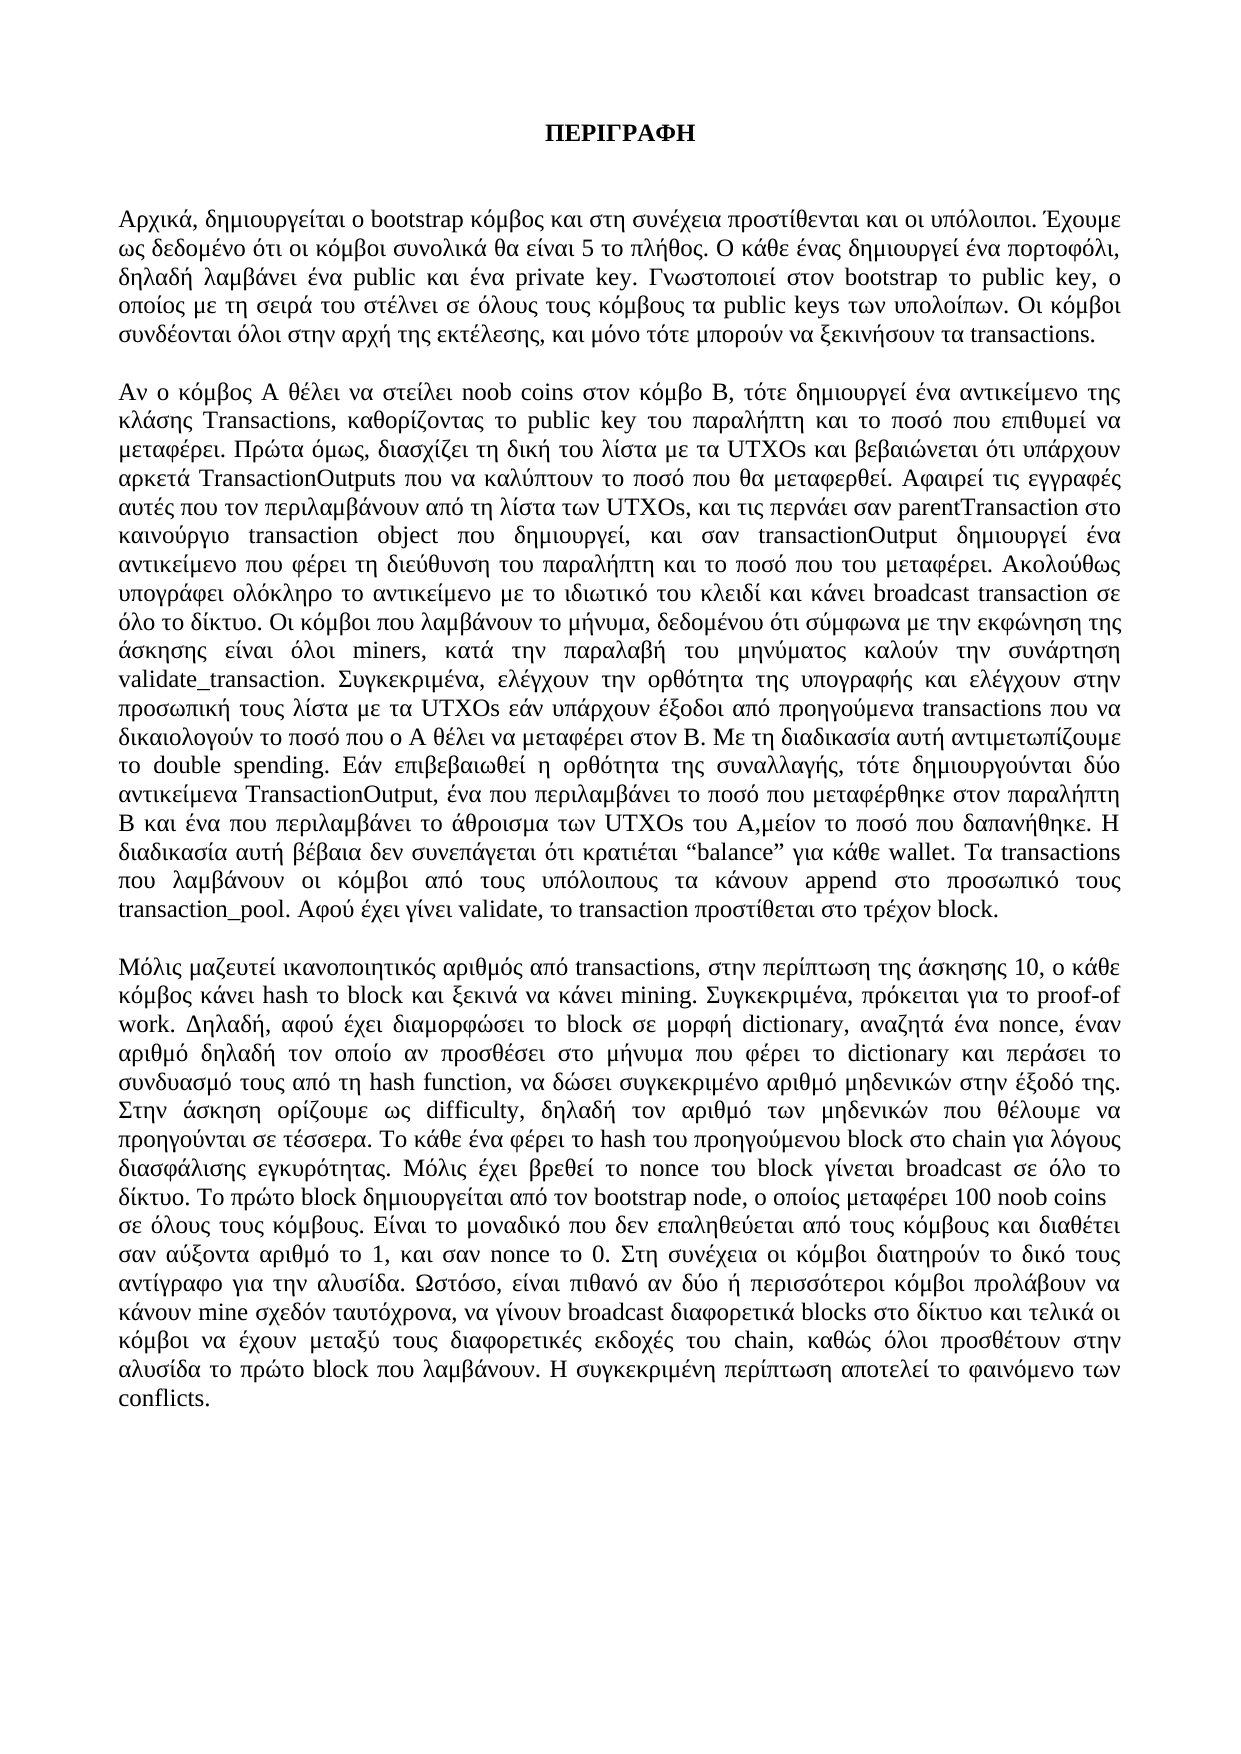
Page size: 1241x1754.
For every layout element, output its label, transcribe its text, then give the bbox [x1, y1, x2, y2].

text ΠΕΡΙΓΡΑΦΗ [118, 118, 1122, 147]
text σε όλους τους κόμβους. Είναι το μοναδικό που δεν επαληθεύεται από τους κόμβους και διαθέτει σαν αύξοντα αριθμό το 1, και σαν nonce το 0. Στη συνέχεια οι κόμβοι διατηρούν το δικό τους αντίγραφο για την αλυσίδα. Ωστόσο, είναι πιθανό αν δύο ή περισσότεροι κόμβοι προλάβουν να κάνουν mine σχεδόν ταυτόχρονα, να γίνουν broadcast διαφορετικά blocks στο δίκτυο και τελικά οι κόμβοι να έχουν μεταξύ τους διαφορετικές εκδοχές του chain, καθώς όλοι προσθέτουν στην αλυσίδα το πρώτο block που λαμβάνουν. Η συγκεκριμένη περίπτωση αποτελεί το φαινόμενο των conflicts. [118, 1211, 1122, 1412]
text Μόλις μαζευτεί ικανοποιητικός αριθμός από transactions, στην περίπτωση της άσκησης 10, ο κάθε κόμβος κάνει hash το block και ξεκινά να κάνει mining. Συγκεκριμένα, πρόκειται για το proof-of work. Δηλαδή, αφού έχει διαμορφώσει το block σε μορφή dictionary, αναζητά ένα nonce, έναν αριθμό δηλαδή τον οποίο αν προσθέσει στο μήνυμα που φέρει το dictionary και περάσει το συνδυασμό τους από τη hash function, να δώσει συγκεκριμένο αριθμό μηδενικών στην έξοδό της. Στην άσκηση ορίζουμε ως difficulty, δηλαδή τον αριθμό των μηδενικών που θέλουμε να προηγούνται σε τέσσερα. Το κάθε ένα φέρει το hash του προηγούμενου block στο chain για λόγους διασφάλισης εγκυρότητας. Μόλις έχει βρεθεί το nonce του block γίνεται broadcast σε όλο το δίκτυο. Το πρώτο block δημιουργείται από τον bootstrap node, ο οποίος μεταφέρει 100 noob coins [118, 952, 1122, 1211]
text Αν ο κόμβος Α θέλει να στείλει noob coins στον κόμβο Β, τότε δημιουργεί ένα αντικείμενο της κλάσης Transactions, καθορίζοντας το public key του παραλήπτη και το ποσό που επιθυμεί να μεταφέρει. Πρώτα όμως, διασχίζει τη δική του λίστα με τα UTXOs και βεβαιώνεται ότι υπάρχουν αρκετά TransactionOutputs που να καλύπτουν το ποσό που θα μεταφερθεί. Αφαιρεί τις εγγραφές αυτές που τον περιλαμβάνουν από τη λίστα των UTXOs, και τις περνάει σαν parentTransaction στο καινούργιο transaction object που δημιουργεί, και σαν transactionOutput δημιουργεί ένα αντικείμενο που φέρει τη διεύθυνση του παραλήπτη και το ποσό που του μεταφέρει. Ακολούθως υπογράφει ολόκληρο το αντικείμενο με το ιδιωτικό του κλειδί και κάνει broadcast transaction σε όλο το δίκτυο. Οι κόμβοι που λαμβάνουν το μήνυμα, δεδομένου ότι σύμφωνα με την εκφώνηση της άσκησης είναι όλοι miners, κατά την παραλαβή του μηνύματος καλούν την συνάρτηση validate_transaction. Συγκεκριμένα, ελέγχουν την ορθότητα της υπογραφής και ελέγχουν στην προσωπική τους λίστα με τα UTXOs εάν υπάρχουν έξοδοι από προηγούμενα transactions που να δικαιολογούν το ποσό που ο Α θέλει να μεταφέρει στον Β. Με τη διαδικασία αυτή αντιμετωπίζουμε το double spending. Εάν επιβεβαιωθεί η ορθότητα της συναλλαγής, τότε δημιουργούνται δύο αντικείμενα TransactionOutput, ένα που περιλαμβάνει το ποσό που μεταφέρθηκε στον παραλήπτη Β και ένα που περιλαμβάνει το άθροισμα των UTXOs του Α,μείον το ποσό που δαπανήθηκε. Η διαδικασία αυτή βέβαια δεν συνεπάγεται ότι κρατιέται “balance” για κάθε wallet. Τα transactions που λαμβάνουν οι κόμβοι από τους υπόλοιπους τα κάνουν append στο προσωπικό τους transaction_pool. Αφού έχει γίνει validate, το transaction προστίθεται στο τρέχον block. [118, 377, 1122, 923]
text Αρχικά, δημιουργείται ο bootstrap κόμβος και στη συνέχεια προστίθενται και οι υπόλοιποι. Έχουμε ως δεδομένο ότι οι κόμβοι συνολικά θα είναι 5 το πλήθος. Ο κάθε ένας δημιουργεί ένα πορτοφόλι, δηλαδή λαμβάνει ένα public και ένα private key. Γνωστοποιεί στον bootstrap το public key, ο οποίος με τη σειρά του στέλνει σε όλους τους κόμβους τα public keys των υπολοίπων. Oι κόμβοι συνδέονται όλοι στην αρχή της εκτέλεσης, και μόνο τότε μπορούν να ξεκινήσουν τα transactions. [118, 204, 1122, 348]
